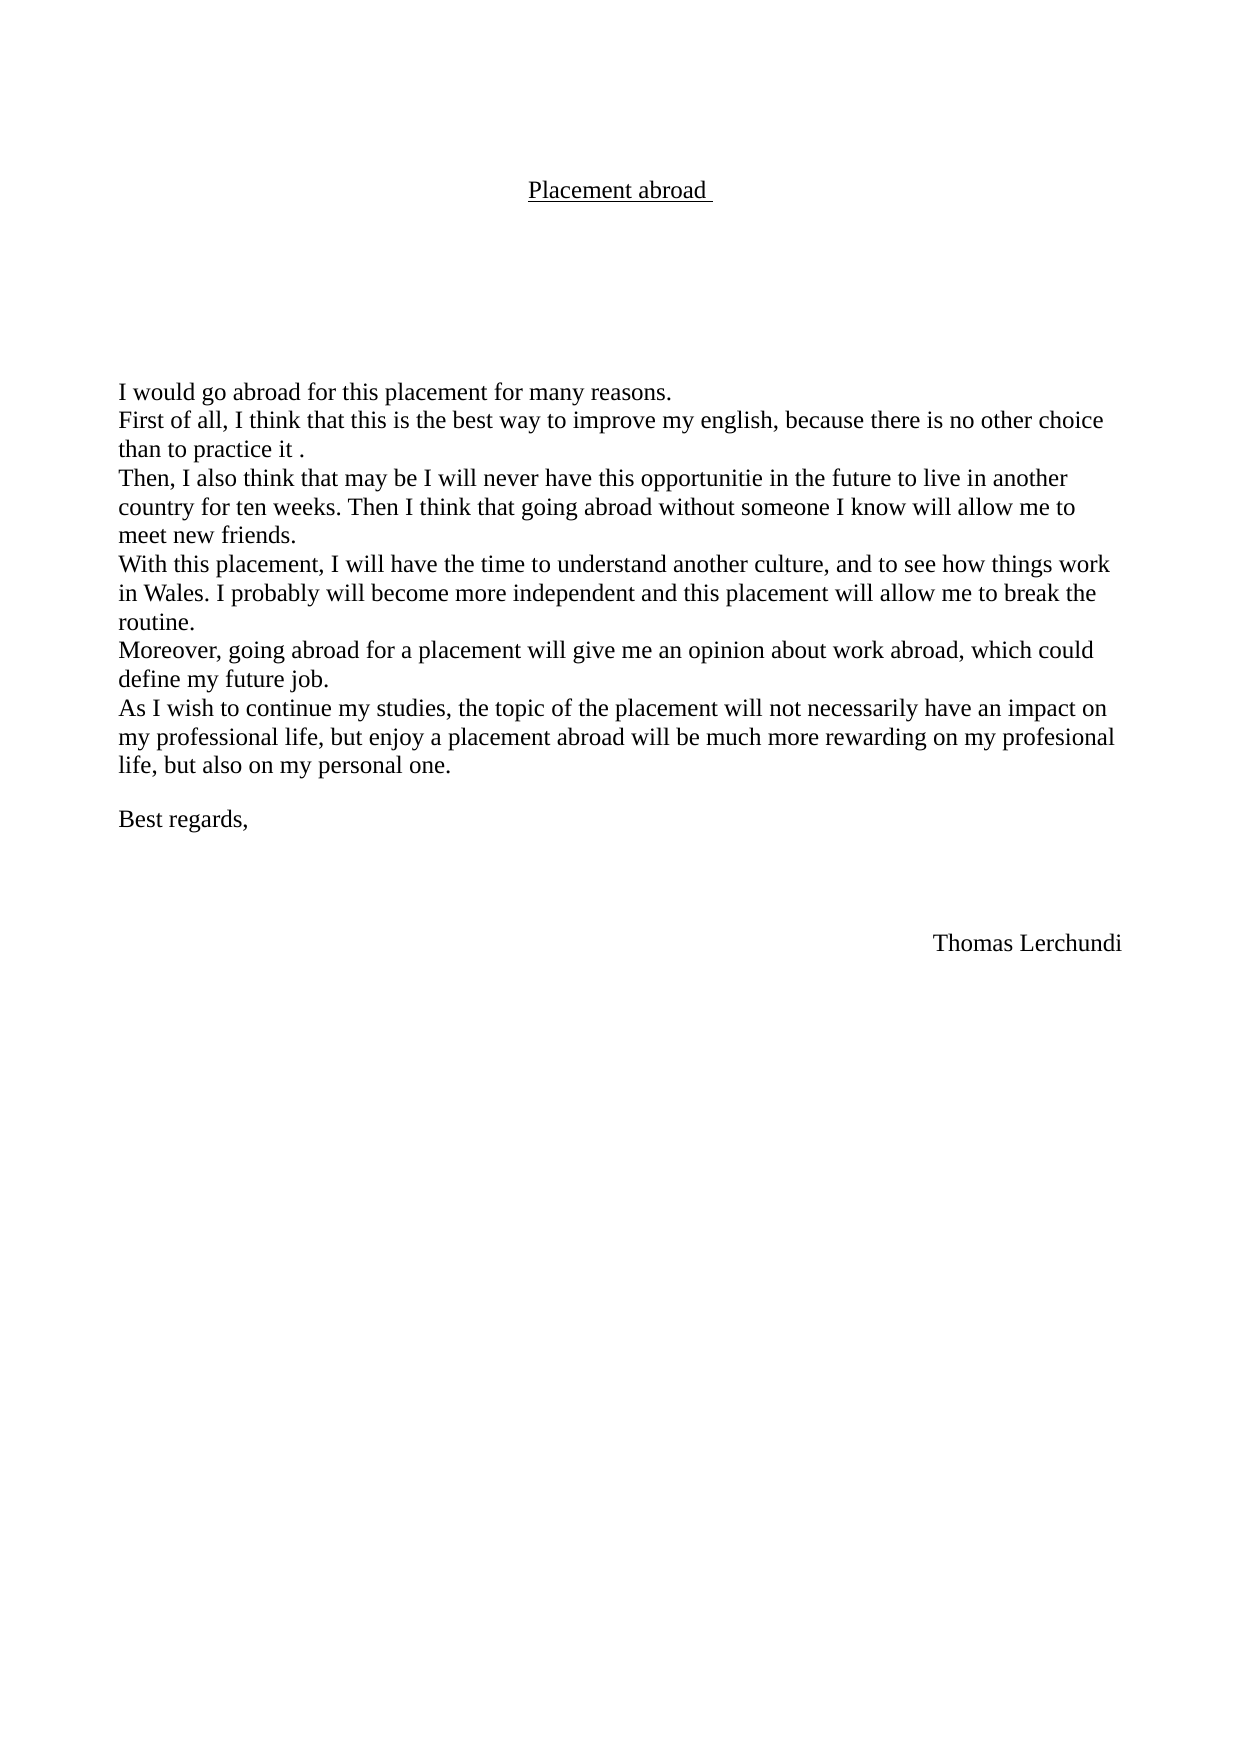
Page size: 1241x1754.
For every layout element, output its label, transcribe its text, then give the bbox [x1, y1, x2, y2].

text Then, I also think that may be I will never have this opportunitie in the future to live in another country for ten weeks. Then I think that going abroad without someone I know will allow me to meet new friends. [118, 463, 1122, 549]
text With this placement, I will have the time to understand another culture, and to see how things work in Wales. I probably will become more independent and this placement will allow me to break the routine. [118, 549, 1122, 636]
text I would go abroad for this placement for many reasons. [118, 377, 1122, 406]
subtitle Best regards, [118, 804, 1122, 833]
text Thomas Lerchundi [118, 928, 1122, 957]
text First of all, I think that this is the best way to improve my english, because there is no other choice than to practice it . [118, 406, 1122, 463]
text Moreover, going abroad for a placement will give me an opinion about work abroad, which could define my future job. [118, 636, 1122, 693]
text Placement abroad [118, 176, 1122, 204]
text As I wish to continue my studies, the topic of the placement will not necessarily have an impact on my professional life, but enjoy a placement abroad will be much more rewarding on my profesional life, but also on my personal one. [118, 693, 1122, 779]
